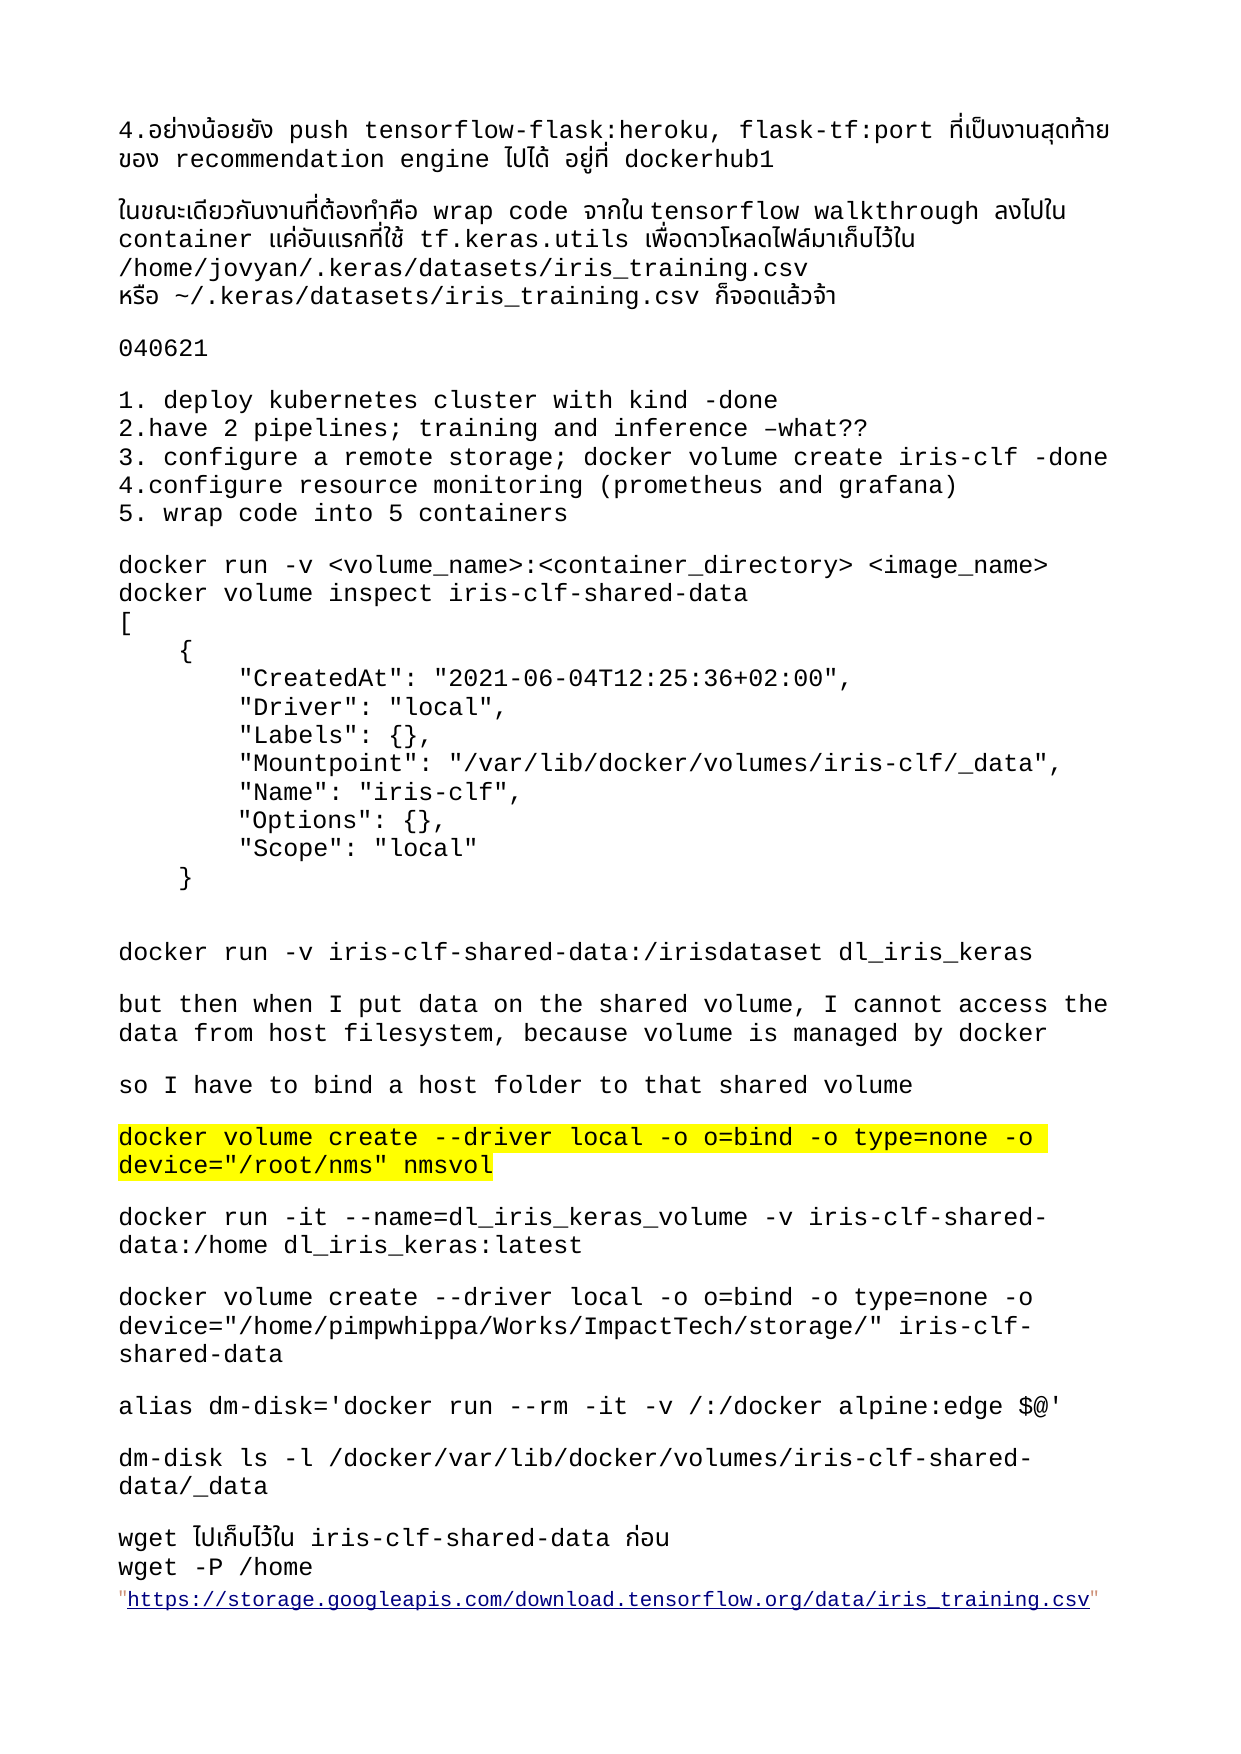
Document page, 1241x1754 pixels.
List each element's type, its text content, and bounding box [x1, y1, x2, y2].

text 4.อย่างน้อยยัง push tensorflow-flask:heroku, flask-tf:port ที่เป็นงานสุดท้ายของ recommendation engine ไปได้ อยู่ที่ dockerhub1 [118, 118, 1122, 175]
text 040621 [118, 335, 1122, 364]
text "Options": {}, [118, 808, 1122, 836]
text dm-disk ls -l /docker/var/lib/docker/volumes/iris-clf-shared-data/_data [118, 1446, 1122, 1502]
text หรือ ~/.keras/datasets/iris_training.csv ก็จอดแล้วจ้า [118, 283, 1122, 312]
text wget -P /home "https://storage.googleapis.com/download.tensorflow.org/data/iris_training.csv" [118, 1554, 1122, 1612]
text "Driver": "local", [118, 694, 1122, 723]
text so I have to bind a host folder to that shared volume [118, 1072, 1122, 1101]
text "CreatedAt": "2021-06-04T12:25:36+02:00", [118, 666, 1122, 694]
text 5. wrap code into 5 containers [118, 501, 1122, 529]
text wget ไปเก็บไว้ใน iris-clf-shared-data ก่อน [118, 1526, 1122, 1554]
text } [118, 864, 1122, 893]
text docker run -it --name=dl_iris_keras_volume -v iris-clf-shared-data:/home dl_iris_keras:latest [118, 1204, 1122, 1261]
text "Mountpoint": "/var/lib/docker/volumes/iris-clf/_data", [118, 751, 1122, 779]
text but then when I put data on the shared volume, I cannot access the data from host filesystem, because volume is managed by docker [118, 992, 1122, 1049]
text 2.have 2 pipelines; training and inference –what?? [118, 416, 1122, 444]
text 3. configure a remote storage; docker volume create iris-clf -done [118, 444, 1122, 472]
text 4.configure resource monitoring (prometheus and grafana) [118, 472, 1122, 501]
text alias dm-disk='docker run --rm -it -v /:/docker alpine:edge $@' [118, 1393, 1122, 1422]
text { [118, 638, 1122, 666]
text docker volume inspect iris-clf-shared-data [118, 581, 1122, 609]
text "Scope": "local" [118, 836, 1122, 864]
text docker volume create --driver local -o o=bind -o type=none -o device="/home/pimpwhippa/Works/ImpactTech/storage/" iris-clf-shared-data [118, 1285, 1122, 1370]
text docker run -v iris-clf-shared-data:/irisdataset dl_iris_keras [118, 940, 1122, 968]
text "Labels": {}, [118, 723, 1122, 751]
text [ [118, 609, 1122, 638]
text ในขณะเดียวกันงานที่ต้องทำคือ wrap code จากในtensorflow walkthrough ลงไปใน container แค่อันแรกที่ใช้ tf.keras.utils เพื่อดาวโหลดไฟล์มาเก็บไว้ใน /home/jovyan/.keras/datasets/iris_training.csv [118, 198, 1122, 283]
text "Name": "iris-clf", [118, 779, 1122, 808]
text docker volume create --driver local -o o=bind -o type=none -o device="/root/nms" nmsvol [118, 1124, 1122, 1181]
text docker run -v <volume_name>:<container_directory> <image_name> [118, 553, 1122, 581]
text 1. deploy kubernetes cluster with kind -done [118, 387, 1122, 416]
